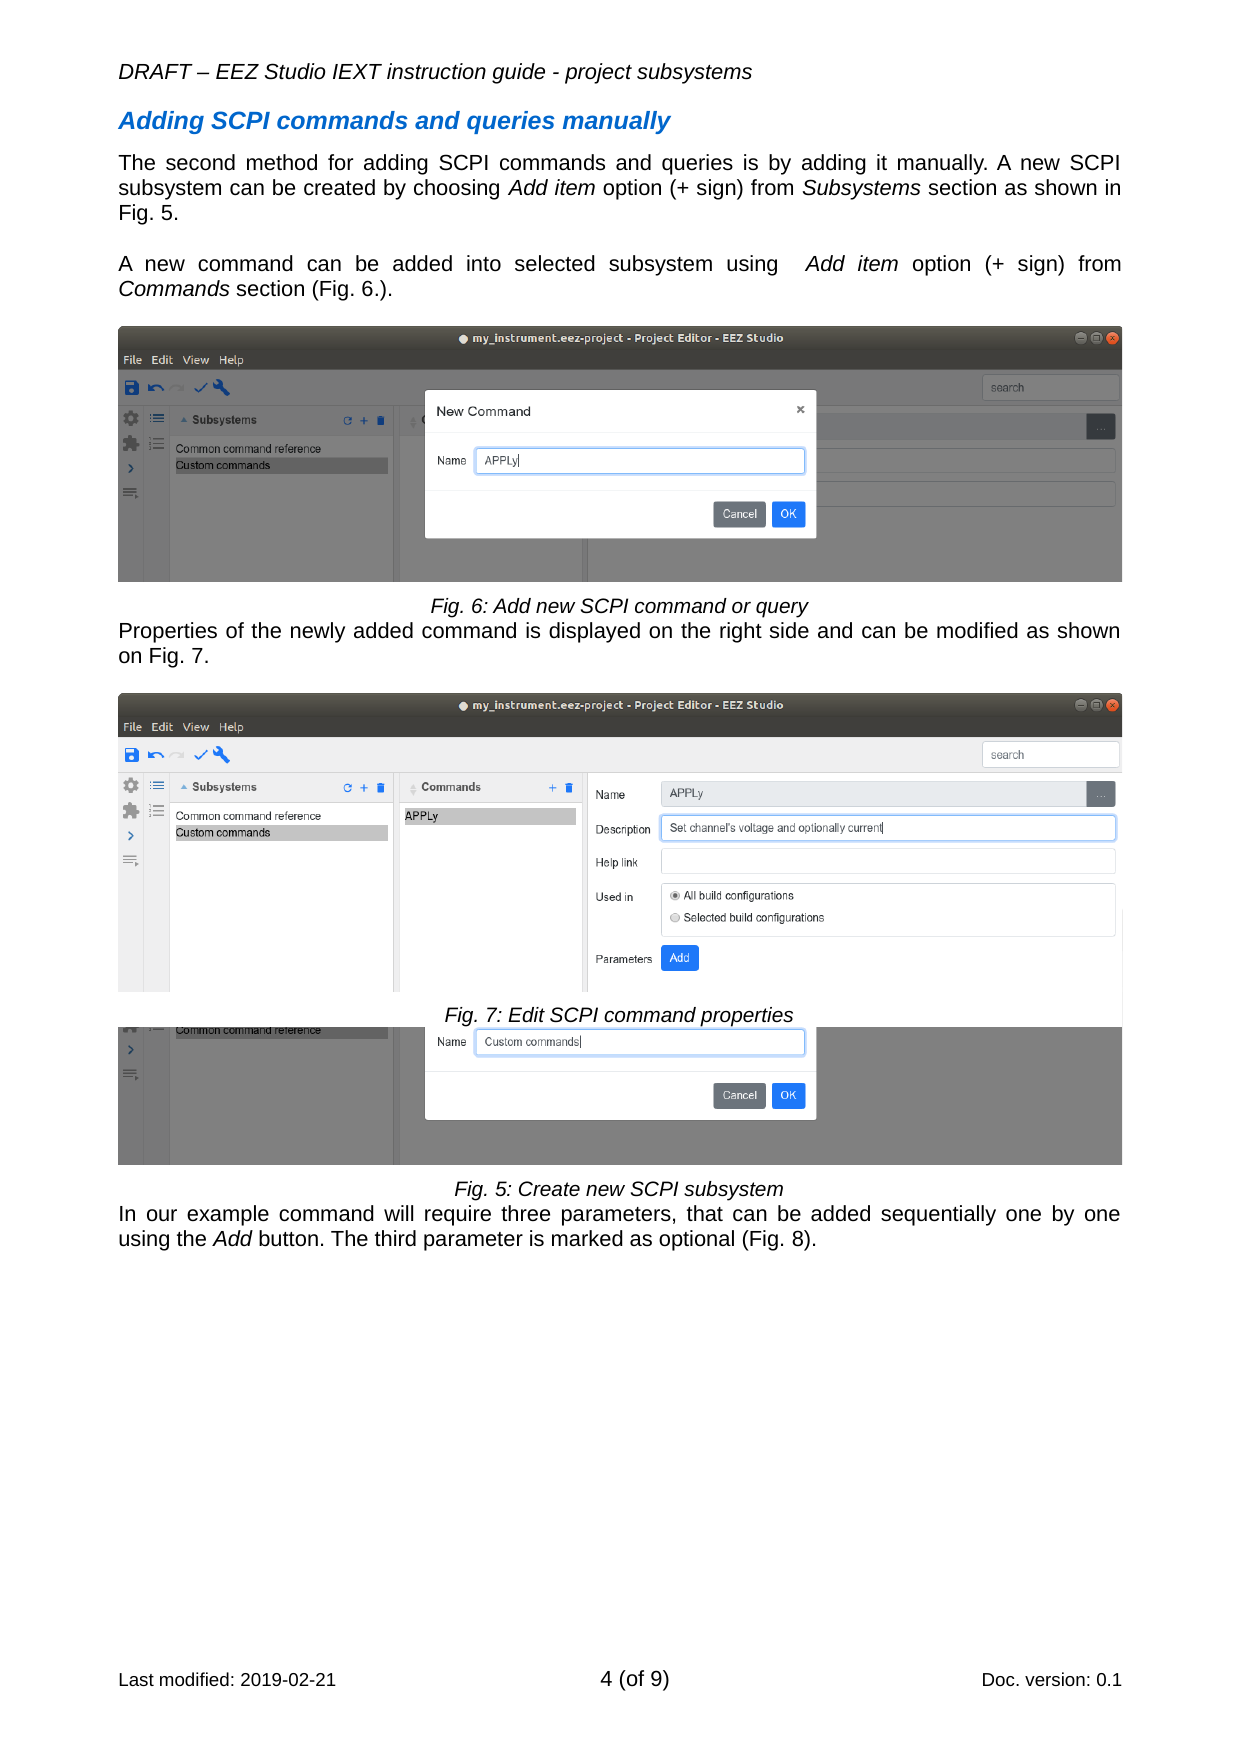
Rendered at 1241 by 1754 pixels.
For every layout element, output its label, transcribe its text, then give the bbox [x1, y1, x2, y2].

text The second method for adding SCPI commands and queries is by adding it manually. A new SCPI subsystem can be created by choosing Add item option (+ sign) from Subsystems section as shown in Fig. 5. [118, 150, 1122, 225]
picture [118, 693, 1123, 1165]
text Fig. 5: Create new SCPI subsystem [118, 1165, 1122, 1201]
text Fig. 6: Add new SCPI command or query [118, 582, 1122, 618]
subtitle Adding SCPI commands and queries manually [118, 106, 1122, 135]
text In our example command will require three parameters, that can be added sequentially one by one using the Add button. The third parameter is marked as optional (Fig. 8). [118, 1201, 1122, 1251]
text Properties of the newly added command is displayed on the right side and can be modified as shown on Fig. 7. [118, 618, 1122, 668]
text Fig. 7: Edit SCPI command properties [118, 992, 1122, 1027]
picture [118, 326, 1123, 582]
text A new command can be added into selected subsystem using Add item option (+ sign) from Commands section (Fig. 6.). [118, 251, 1122, 301]
